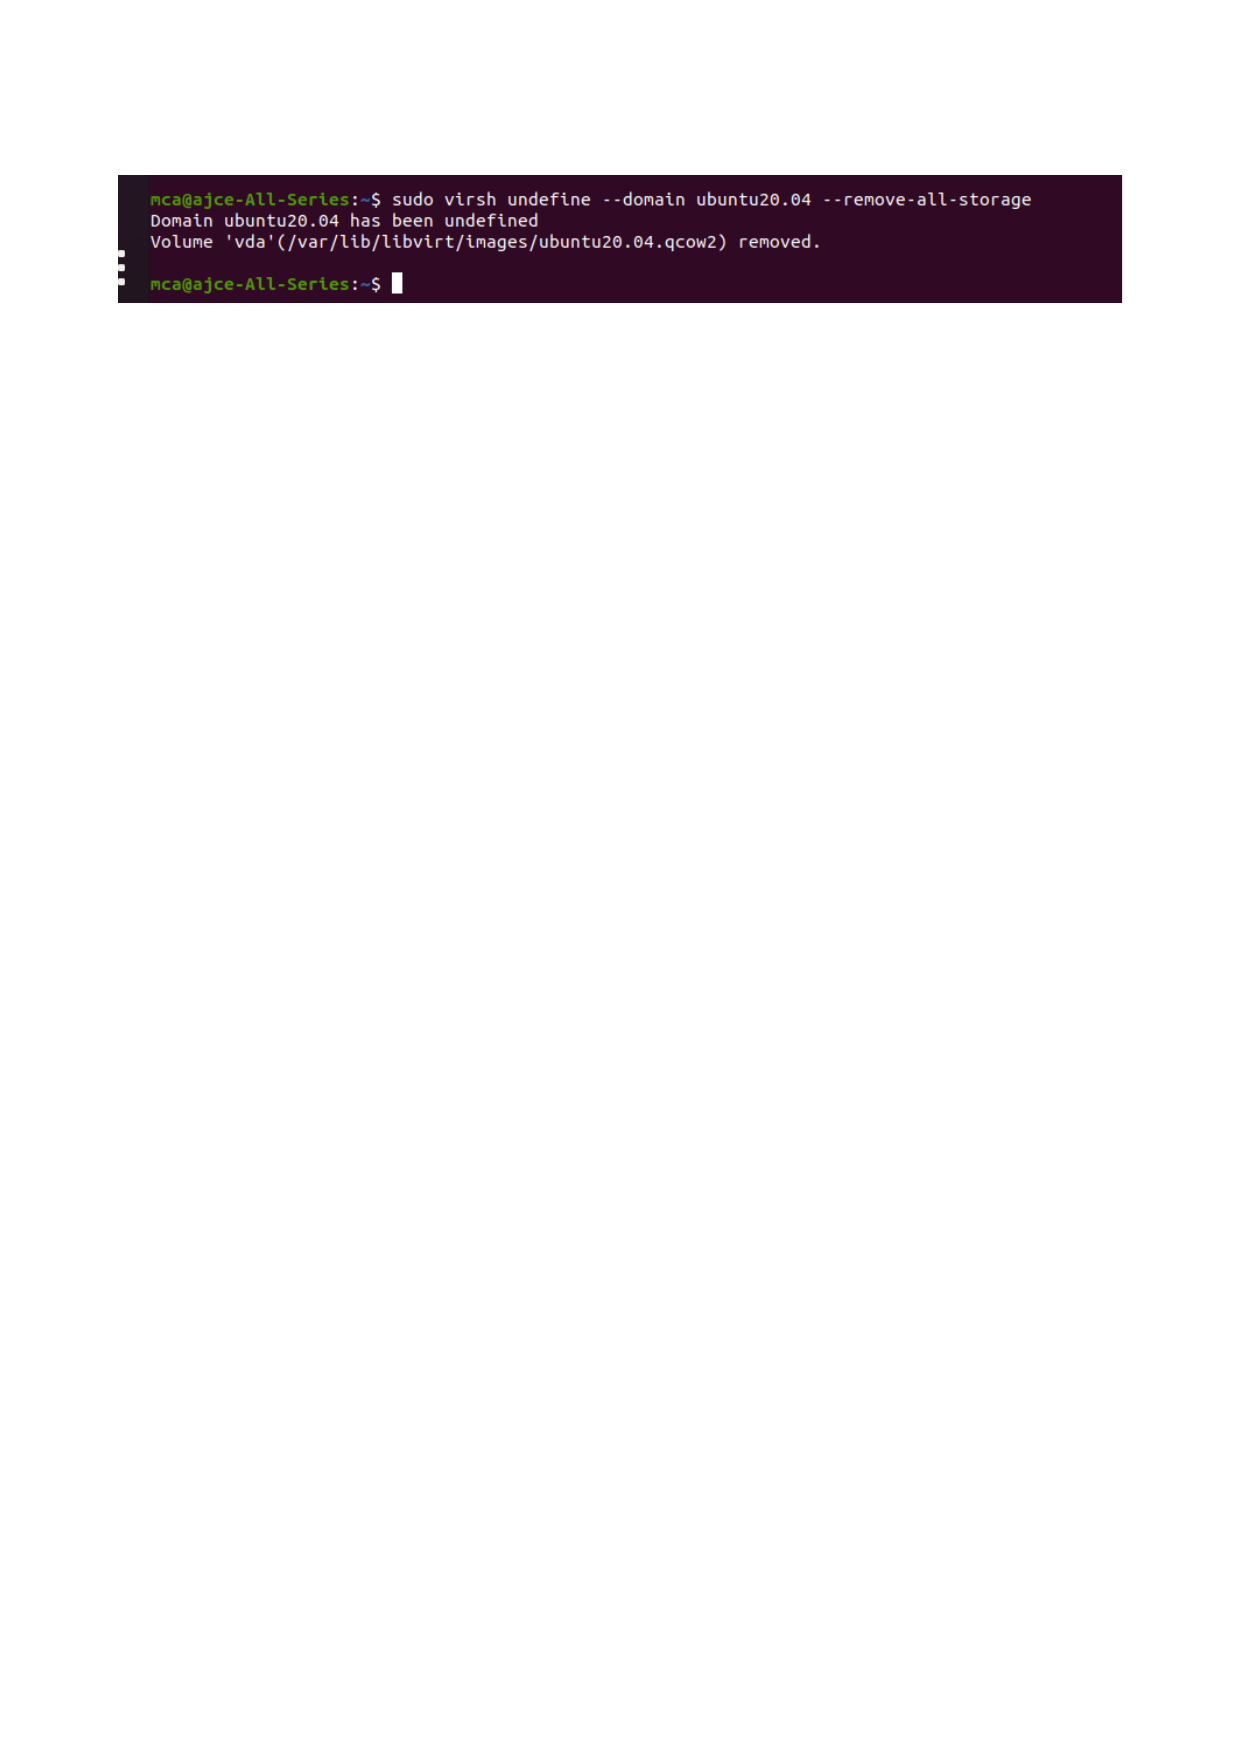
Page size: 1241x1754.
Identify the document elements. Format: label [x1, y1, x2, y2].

picture [118, 175, 1123, 303]
